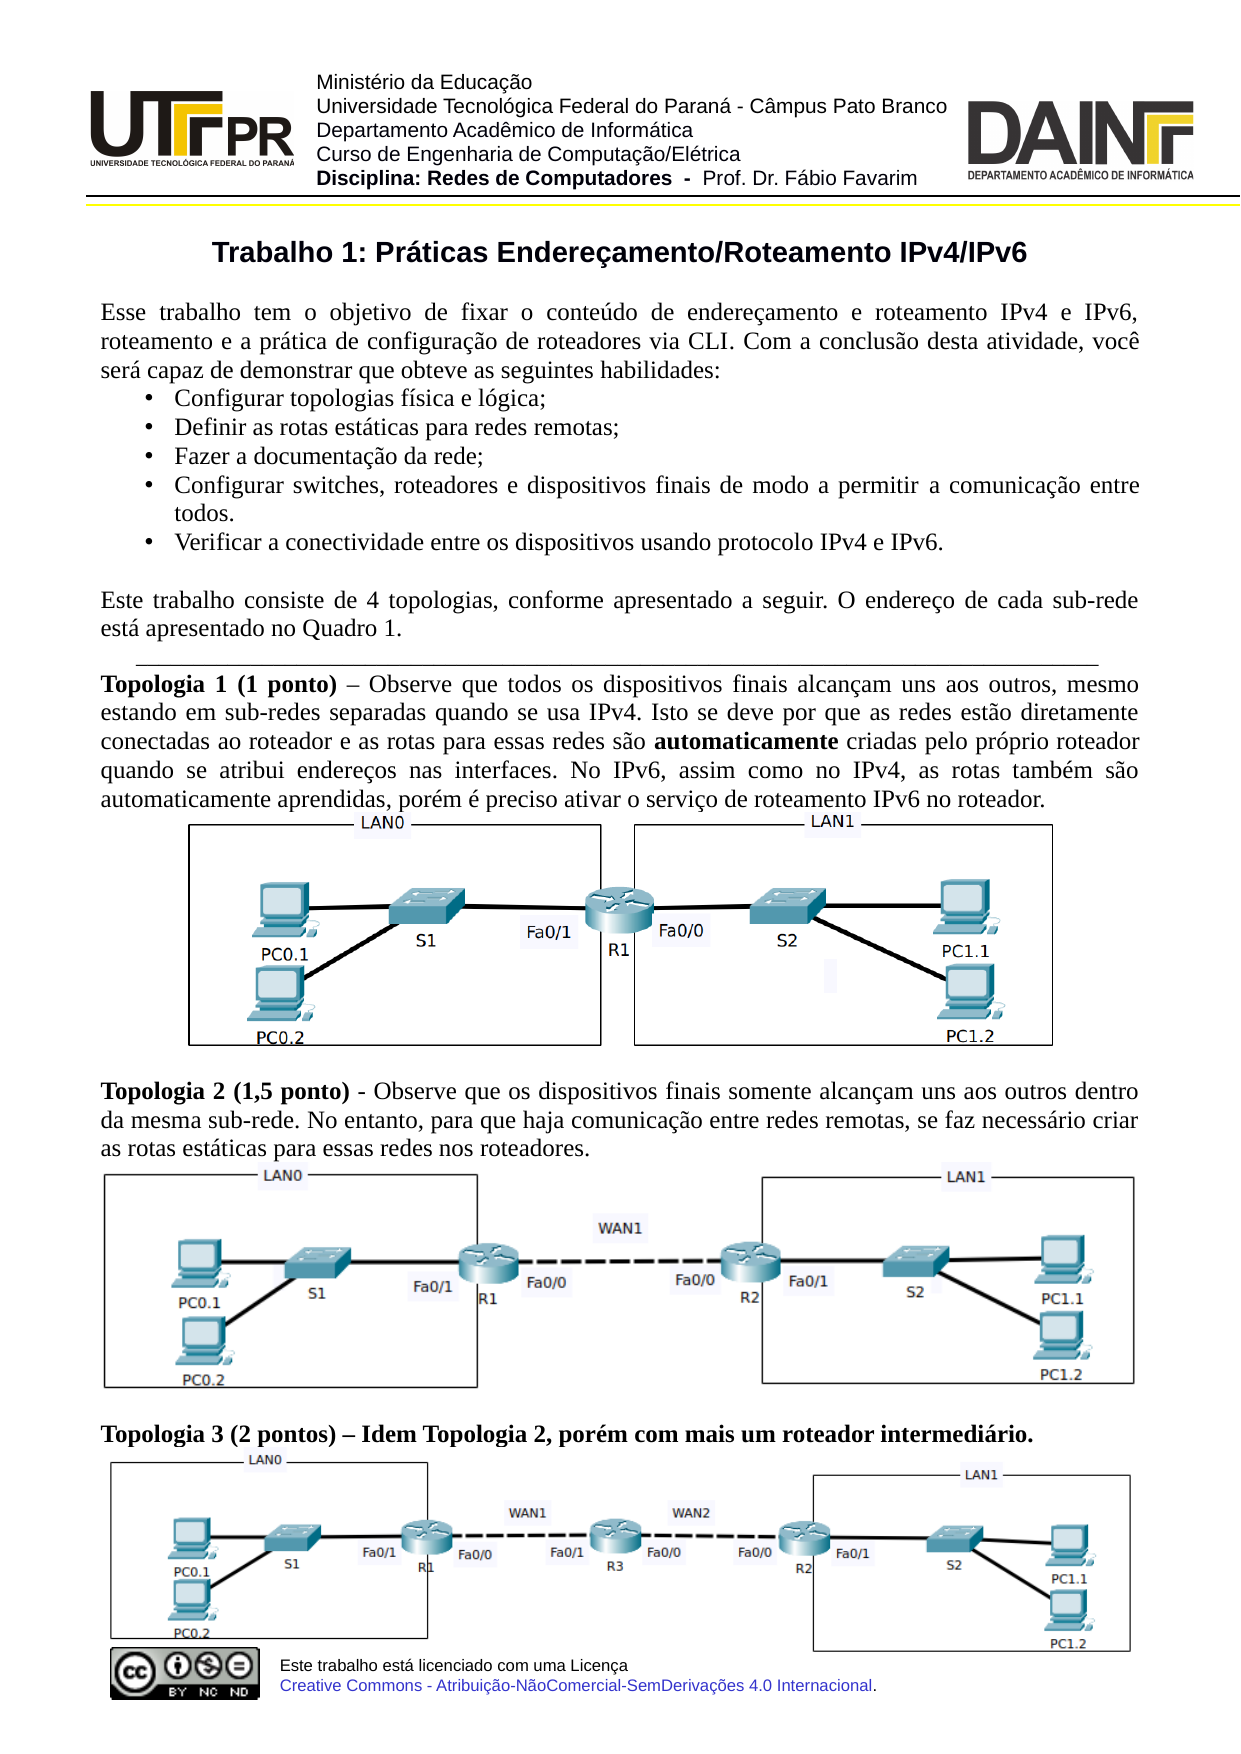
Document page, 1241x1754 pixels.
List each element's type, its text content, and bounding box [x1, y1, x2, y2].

list Verificar a conectividade entre os dispositivos usando protocolo IPv4 e IPv6. [144, 527, 1140, 556]
list Configurar topologias física e lógica; [144, 383, 1140, 412]
table_header [86, 70, 305, 194]
table_cell [477, 197, 1240, 204]
table_header [960, 70, 1240, 194]
list Definir as rotas estáticas para redes remotas; [144, 412, 1140, 441]
text Este trabalho consiste de 4 topologias, conforme apresentado a seguir. O endereço de cada sub-rede está apresentado no Quadro 1. [100, 585, 1140, 642]
picture [90, 91, 294, 166]
text Trabalho 1: Práticas Endereçamento/Roteamento IPv4/IPv6 [100, 235, 1140, 268]
list Fazer a documentação da rede; [144, 441, 1140, 470]
picture [100, 1162, 1140, 1391]
text Topologia 2 (1,5 ponto) - Observe que os dispositivos finais somente alcançam uns aos outros dentro da mesma sub-rede. No entanto, para que haja comunicação entre redes remotas, se faz necessário criar as rotas estáticas para essas redes nos roteadores. [100, 1076, 1140, 1162]
text Esse trabalho tem o objetivo de fixar o conteúdo de endereçamento e roteamento IPv4 e IPv6, roteamento e a prática de configuração de roteadores via CLI. Com a conclusão desta atividade, você será capaz de demonstrar que obteve as seguintes habilidades: [100, 297, 1140, 383]
picture [184, 812, 1056, 1048]
picture [968, 101, 1194, 182]
list ____________________________________________________________________________________ [136, 642, 1140, 669]
picture [100, 1447, 1140, 1700]
table_cell [86, 197, 477, 204]
text Topologia 3 (2 pontos) – Idem Topologia 2, porém com mais um roteador intermediário. [100, 1419, 1140, 1447]
list Configurar switches, roteadores e dispositivos finais de modo a permitir a comunicação entre todos. [144, 470, 1140, 527]
text Topologia 1 (1 ponto) – Observe que todos os dispositivos finais alcançam uns aos outros, mesmo estando em sub-redes separadas quando se usa IPv4. Isto se deve por que as redes estão diretamente conectadas ao roteador e as rotas para essas redes são automaticamente criadas pelo próprio roteador quando se atribui endereços nas interfaces. No IPv6, assim como no IPv4, as rotas também são automaticamente aprendidas, porém é preciso ativar o serviço de roteamento IPv6 no roteador. [100, 669, 1140, 812]
table_header Ministério da Educação Universidade Tecnológica Federal do Paraná - Câmpus Pato Branco Departamento Acadêmico de Informática Curso de Engenharia de Computação/Elétrica Disciplina: Redes de Computadores - Prof. Dr. Fábio Favarim [305, 70, 959, 194]
